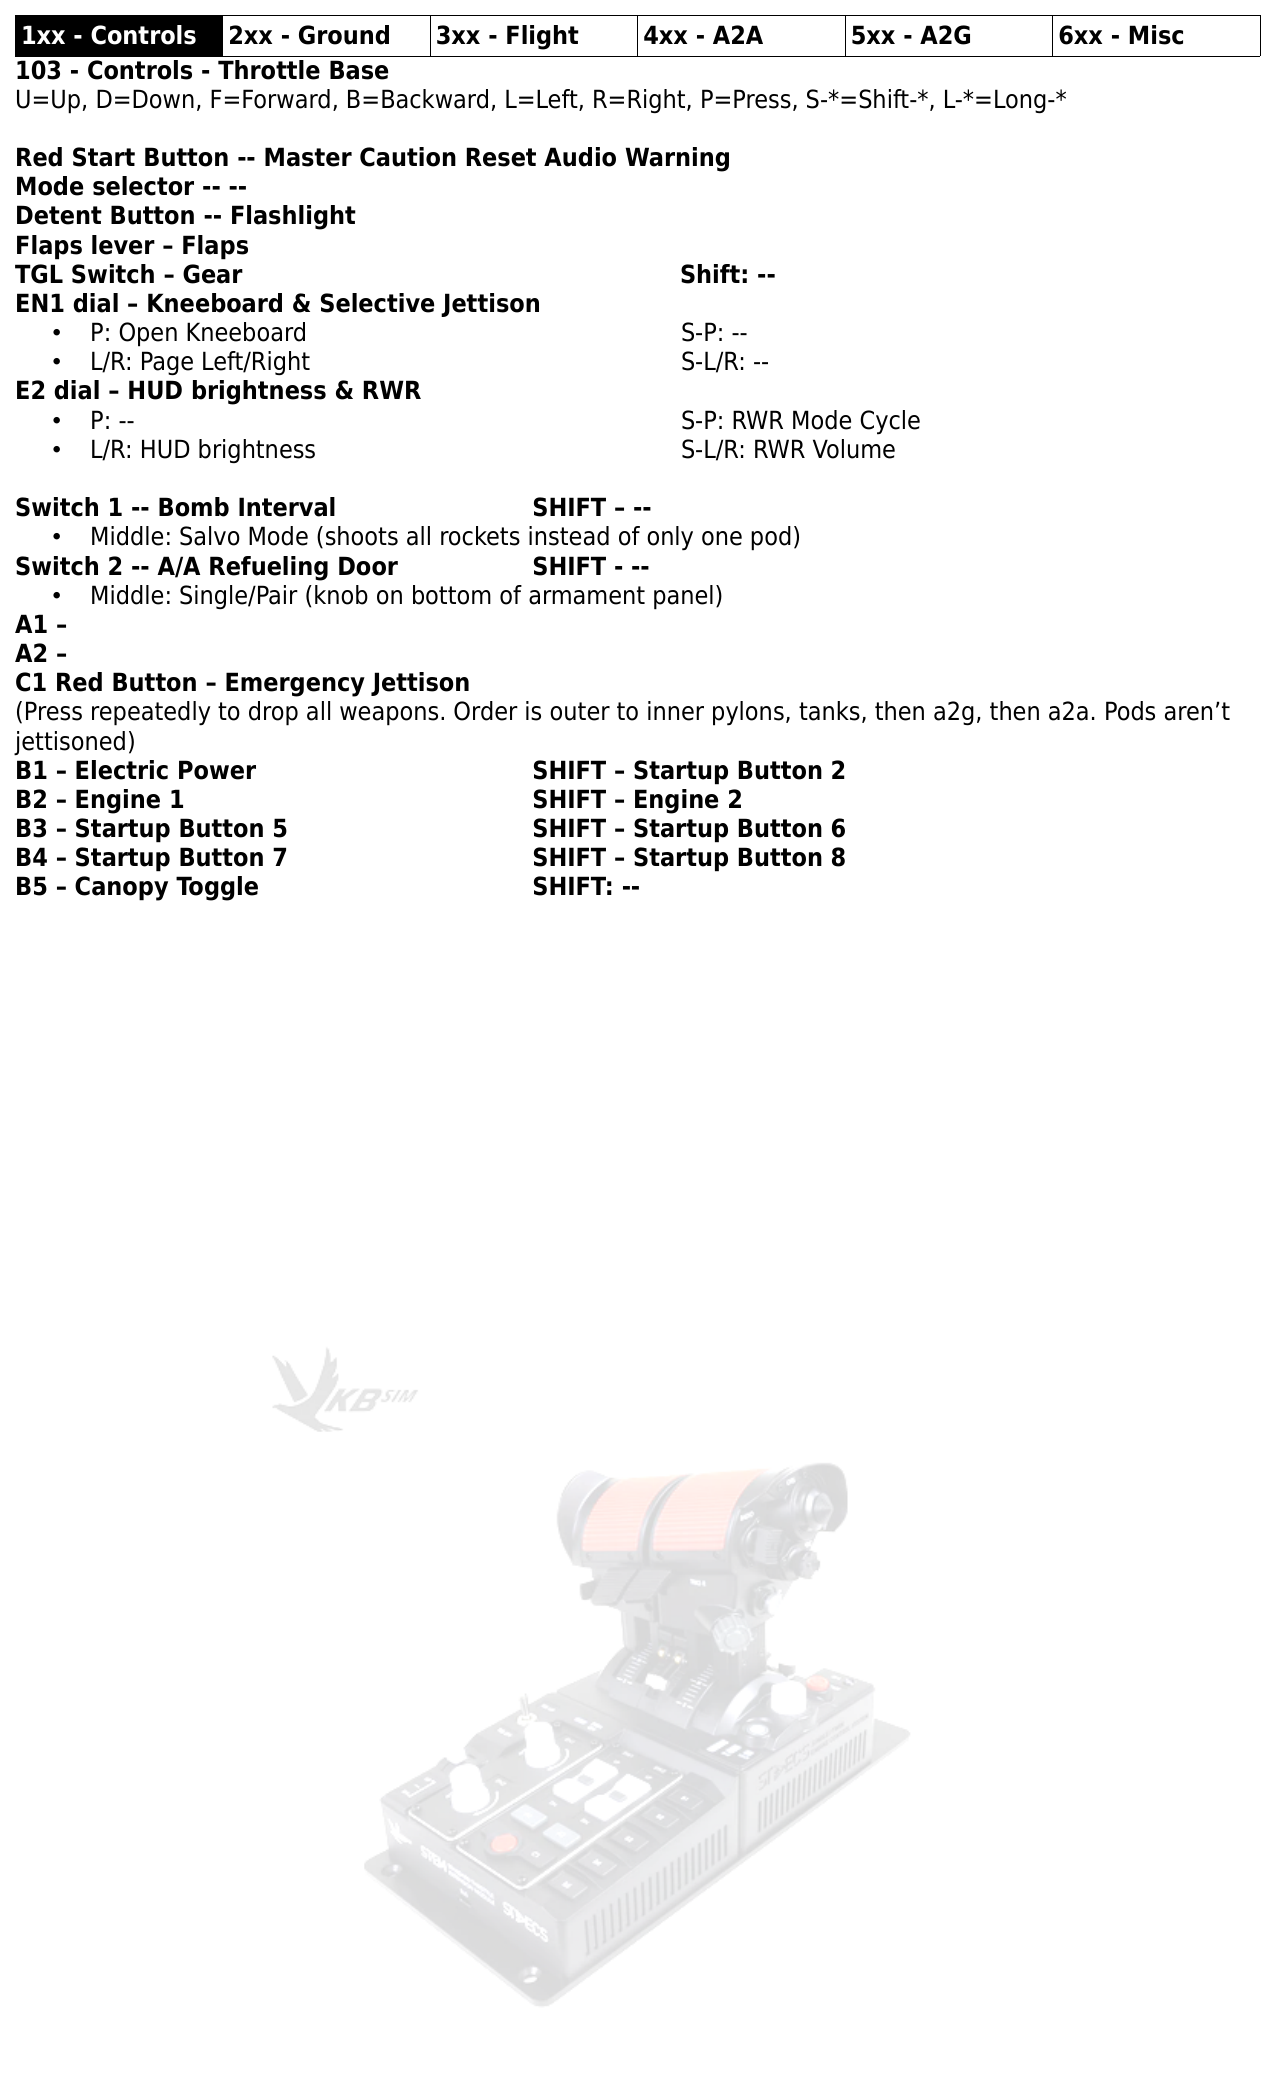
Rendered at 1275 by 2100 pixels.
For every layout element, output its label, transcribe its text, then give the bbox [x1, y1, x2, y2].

table_header 4xx - A2A [638, 16, 845, 56]
text C1 Red Button – Emergency Jettison [15, 668, 1260, 697]
list P: -- S-P: RWR Mode Cycle [52, 406, 1260, 435]
text (Press repeatedly to drop all weapons. Order is outer to inner pylons, tanks, then a2g, then a2a. Pods aren’t jettisoned) [15, 697, 1260, 756]
text A2 – [15, 639, 1260, 668]
text A1 – [15, 610, 1260, 639]
table_header 3xx - Flight [431, 16, 637, 56]
text 103 - Controls - Throttle Base [15, 57, 1260, 85]
text B5 – Canopy Toggle SHIFT: -- [15, 872, 1260, 902]
list Middle: Salvo Mode (shoots all rockets instead of only one pod) [52, 522, 1260, 552]
table_header 2xx - Ground [223, 16, 430, 56]
text B4 – Startup Button 7 SHIFT – Startup Button 8 [15, 843, 1260, 872]
list P: Open Kneeboard S-P: -- [52, 318, 1260, 347]
list Middle: Single/Pair (knob on bottom of armament panel) [52, 581, 1260, 610]
text Mode selector -- -- [15, 172, 1260, 202]
text B2 – Engine 1 SHIFT – Engine 2 [15, 785, 1260, 814]
text U=Up, D=Down, F=Forward, B=Backward, L=Left, R=Right, P=Press, S-*=Shift-*, L-*=Long-* [15, 85, 1260, 114]
table_header 5xx - A2G [846, 16, 1052, 56]
table_header 1xx - Controls [16, 16, 222, 56]
text B3 – Startup Button 5 SHIFT – Startup Button 6 [15, 814, 1260, 843]
text Switch 2 -- A/A Refueling Door SHIFT - -- [15, 552, 1260, 581]
table_header 6xx - Misc [1053, 16, 1260, 56]
text TGL Switch – Gear Shift: -- [15, 260, 1260, 289]
text Red Start Button -- Master Caution Reset Audio Warning [15, 143, 1260, 172]
text E2 dial – HUD brightness & RWR [15, 377, 1260, 406]
text Switch 1 -- Bomb Interval SHIFT – -- [15, 493, 1260, 522]
list L/R: Page Left/Right S-L/R: -- [52, 347, 1260, 377]
text B1 – Electric Power SHIFT – Startup Button 2 [15, 756, 1260, 785]
list L/R: HUD brightness S-L/R: RWR Volume [52, 435, 1260, 464]
text Flaps lever – Flaps [15, 231, 1260, 260]
text EN1 dial – Kneeboard & Selective Jettison [15, 289, 1260, 318]
text Detent Button -- Flashlight [15, 202, 1260, 231]
